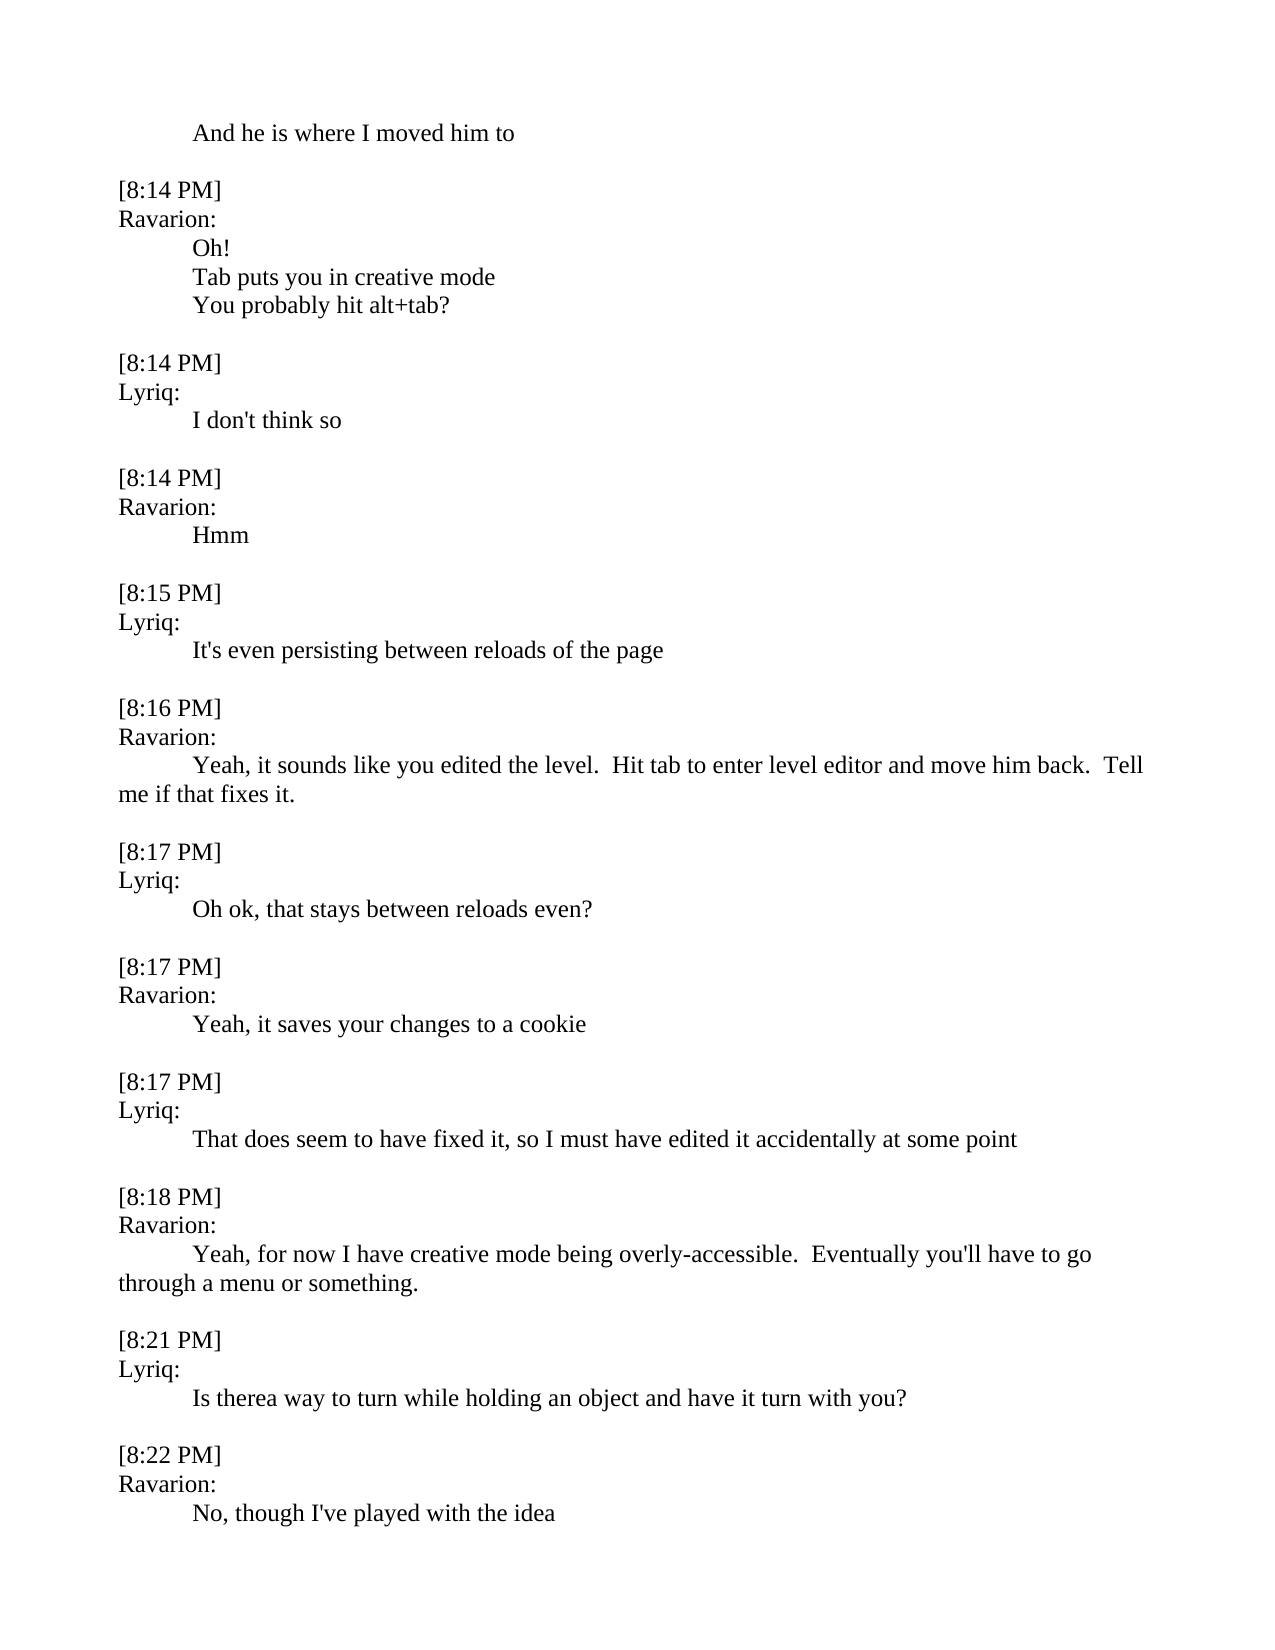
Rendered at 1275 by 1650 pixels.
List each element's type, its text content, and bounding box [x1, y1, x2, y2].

text [8:14 PM] [118, 176, 1157, 204]
text It's even persisting between reloads of the page [118, 636, 1157, 664]
text [8:14 PM] [118, 463, 1157, 492]
text Hmm [118, 521, 1157, 549]
text Ravarion: [118, 492, 1157, 521]
text Ravarion: [118, 981, 1157, 1009]
text Lyriq: [118, 1354, 1157, 1383]
text [8:22 PM] [118, 1441, 1157, 1469]
text That does seem to have fixed it, so I must have edited it accidentally at some point [118, 1124, 1157, 1153]
text No, though I've played with the idea [118, 1498, 1157, 1527]
text Lyriq: [118, 866, 1157, 894]
text Oh! [118, 233, 1157, 262]
text Ravarion: [118, 204, 1157, 233]
text Is therea way to turn while holding an object and have it turn with you? [118, 1383, 1157, 1412]
text [8:18 PM] [118, 1182, 1157, 1211]
text Ravarion: [118, 722, 1157, 751]
text [8:17 PM] [118, 952, 1157, 981]
text [8:17 PM] [118, 837, 1157, 866]
text Yeah, it sounds like you edited the level. Hit tab to enter level editor and move him back. Tell me if that fixes it. [118, 751, 1157, 808]
text Lyriq: [118, 377, 1157, 406]
text [8:16 PM] [118, 693, 1157, 722]
text Yeah, for now I have creative mode being overly-accessible. Eventually you'll have to go through a menu or something. [118, 1239, 1157, 1297]
text Yeah, it saves your changes to a cookie [118, 1009, 1157, 1038]
text [8:15 PM] [118, 578, 1157, 607]
text Oh ok, that stays between reloads even? [118, 894, 1157, 923]
text I don't think so [118, 406, 1157, 434]
text You probably hit alt+tab? [118, 291, 1157, 319]
text [8:17 PM] [118, 1067, 1157, 1096]
text [8:14 PM] [118, 348, 1157, 377]
text [8:21 PM] [118, 1326, 1157, 1354]
text Tab puts you in creative mode [118, 262, 1157, 291]
text Lyriq: [118, 1096, 1157, 1124]
text Ravarion: [118, 1211, 1157, 1239]
text Lyriq: [118, 607, 1157, 636]
text Ravarion: [118, 1469, 1157, 1498]
text And he is where I moved him to [118, 118, 1157, 147]
